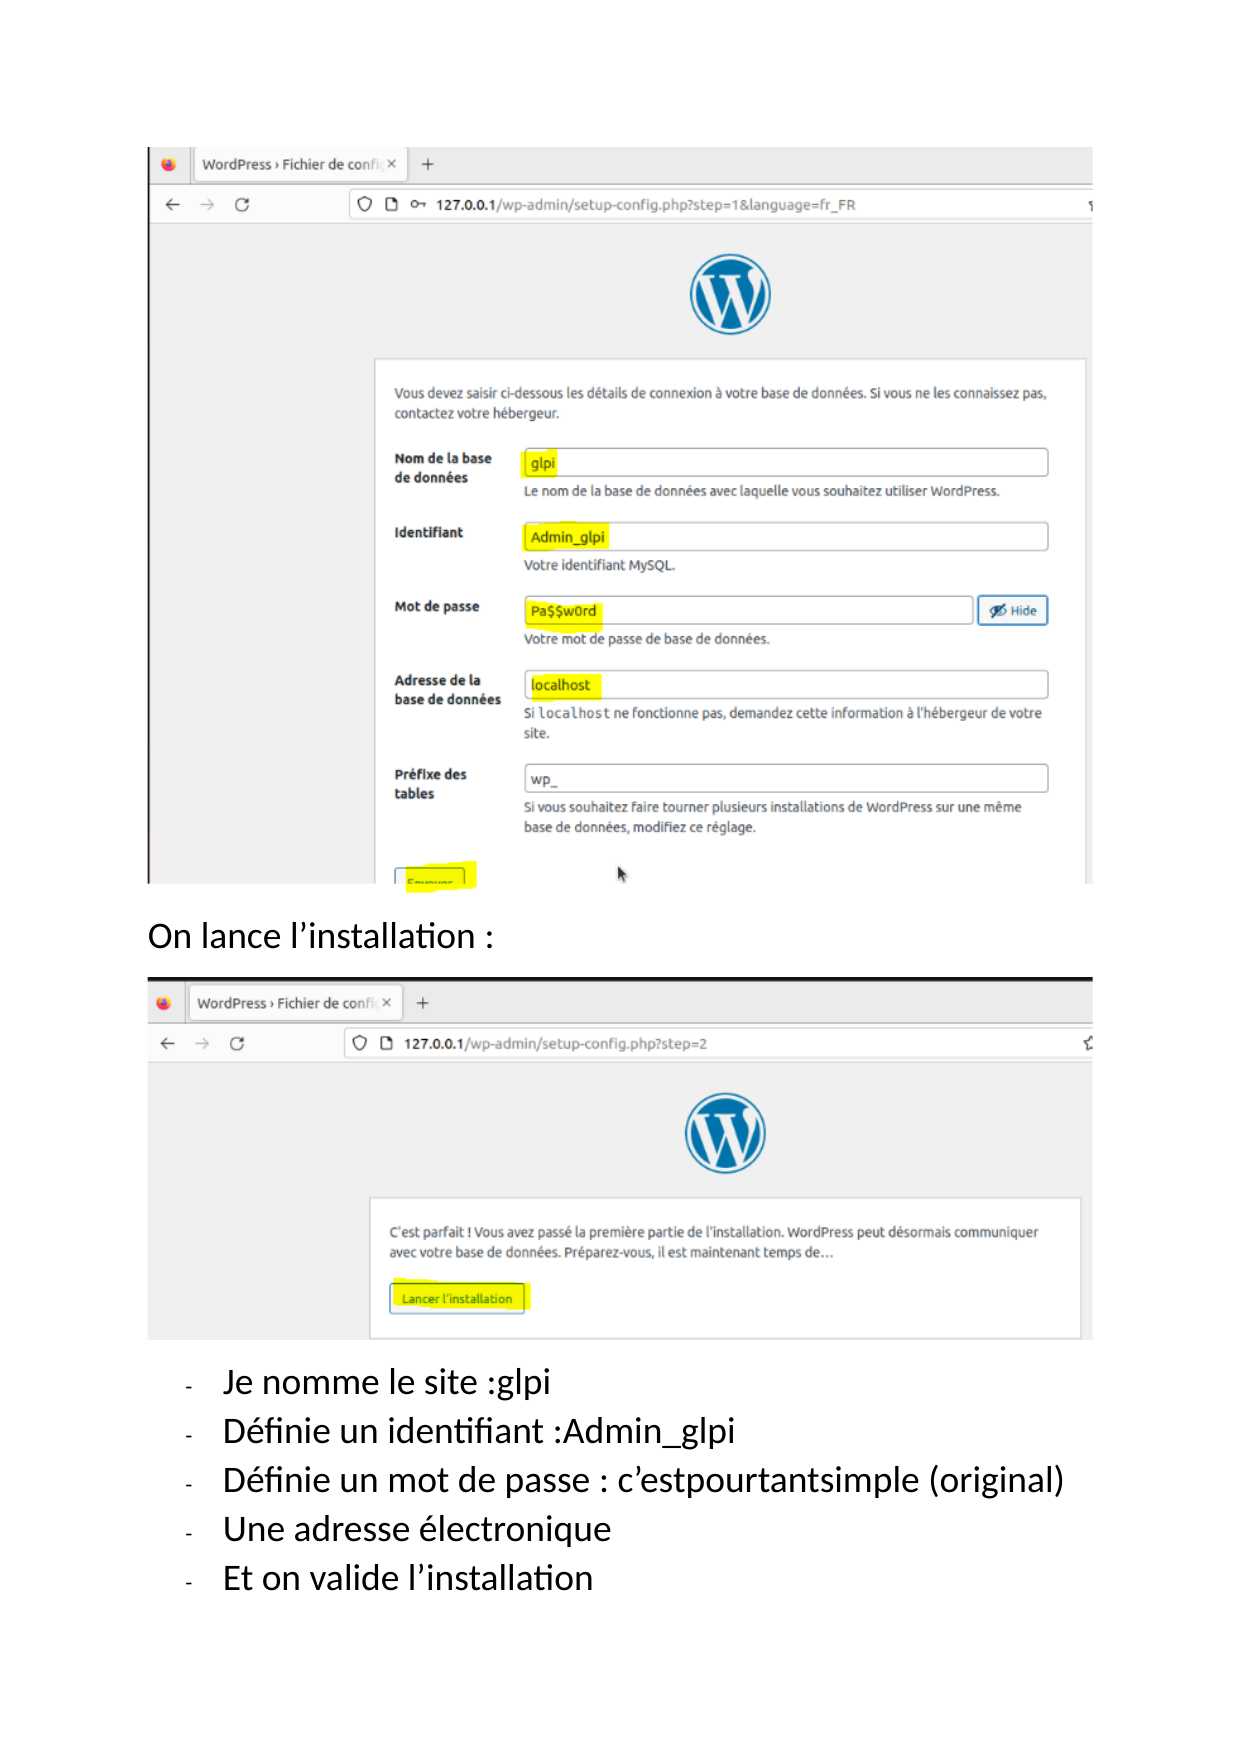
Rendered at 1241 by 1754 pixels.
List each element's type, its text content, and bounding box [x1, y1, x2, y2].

list Définie un identifiant :Admin_glpi [185, 1407, 1093, 1453]
text On lance l’installation : [148, 912, 1093, 958]
list Définie un mot de passe : c’estpourtantsimple (original) [185, 1456, 1093, 1502]
list Et on valide l’installation [185, 1554, 1093, 1600]
list Une adresse électronique [185, 1505, 1093, 1551]
list Je nomme le site :glpi [185, 1358, 1093, 1404]
